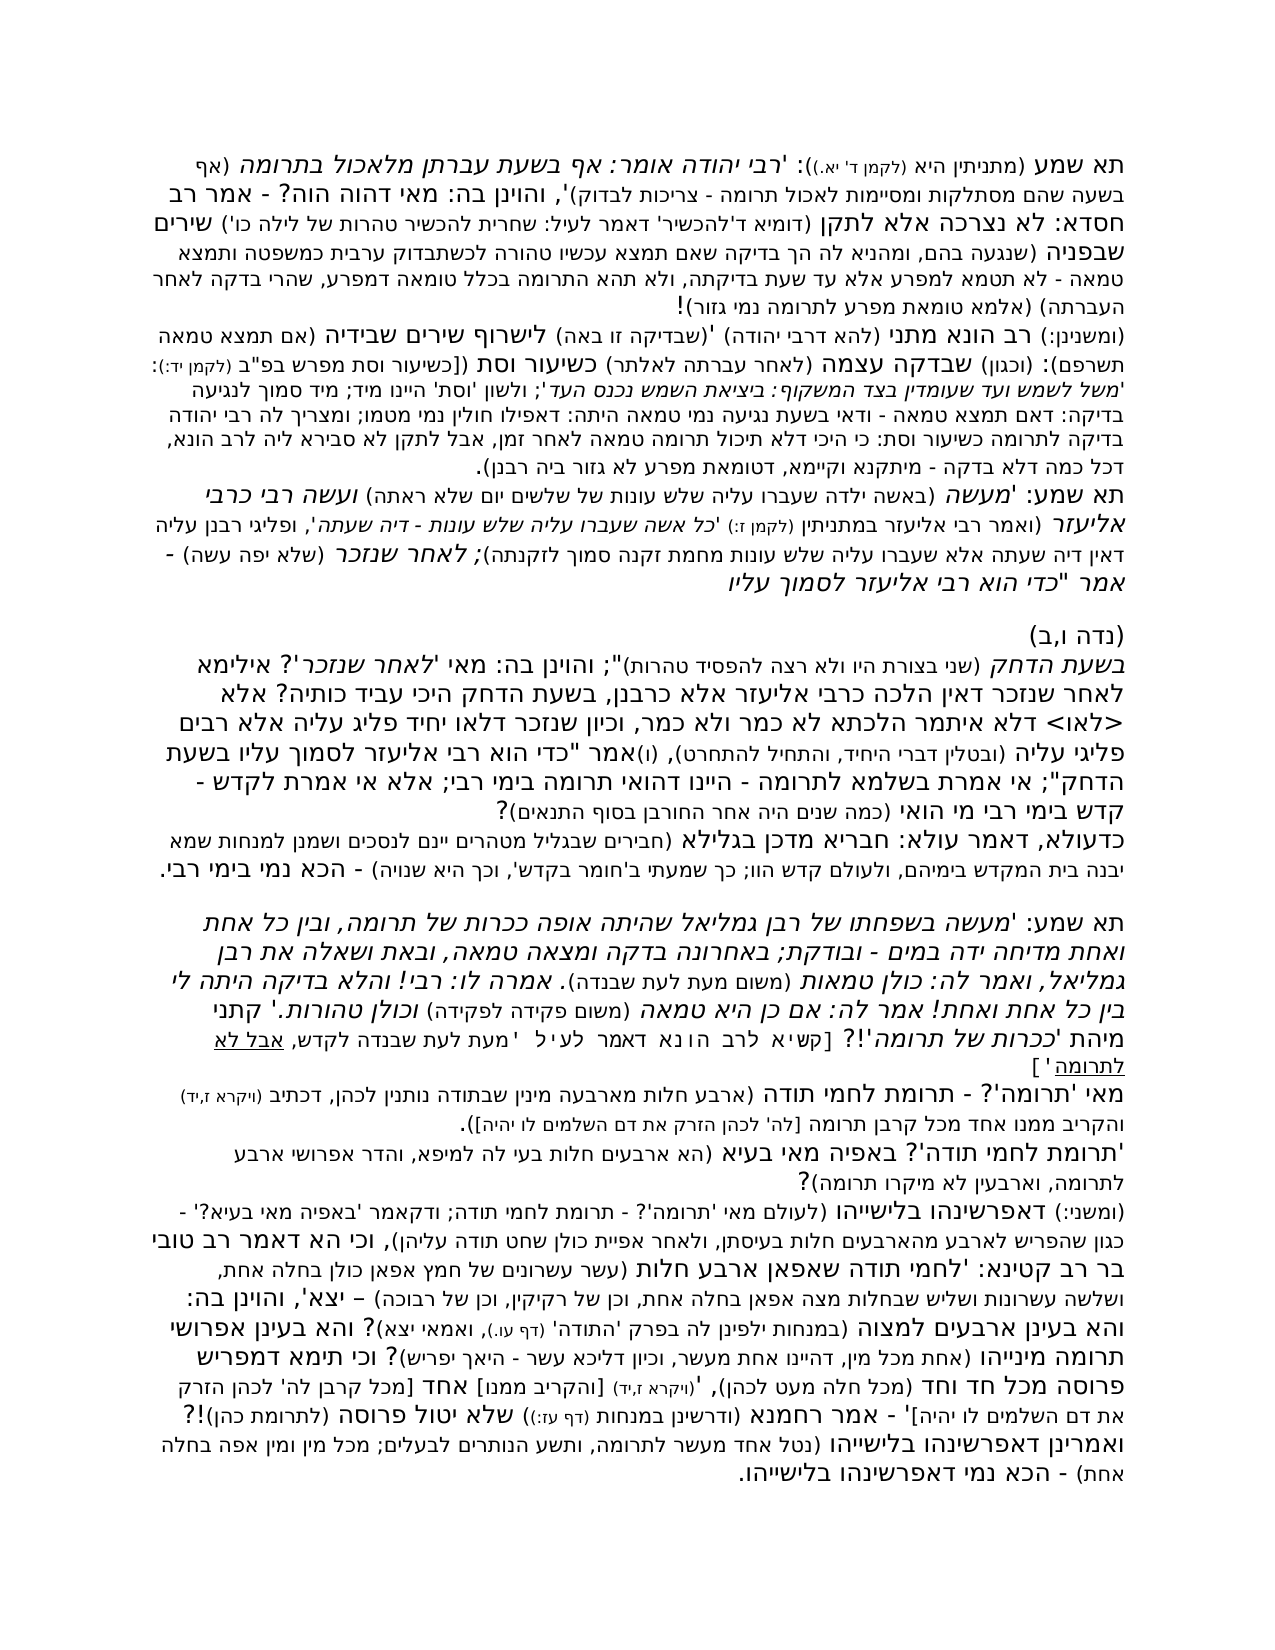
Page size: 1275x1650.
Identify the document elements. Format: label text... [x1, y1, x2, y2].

text תא שמע (מתניתין היא (לקמן ד' יא.)): 'רבי יהודה אומר: אף בשעת עברתן מלאכול בתרומה (אף בשעה שהם מסתלקות ומסיימות לאכול תרומה - צריכות לבדוק)', והוינן בה: מאי דהוה הוה? - אמר רב חסדא: לא נצרכה אלא לתקן (דומיא ד'להכשיר' דאמר לעיל: שחרית להכשיר טהרות של לילה כו') שירים שבפניה (שנגעה בהם, ומהניא לה הך בדיקה שאם תמצא עכשיו טהורה לכשתבדוק ערבית כמשפטה ותמצא טמאה - לא תטמא למפרע אלא עד שעת בדיקתה, ולא תהא התרומה בכלל טומאה דמפרע, שהרי בדקה לאחר העברתה) (אלמא טומאת מפרע לתרומה נמי גזור)! [150, 150, 1125, 320]
text 'תרומת לחמי תודה'? באפיה מאי בעיא (הא ארבעים חלות בעי לה למיפא, והדר אפרושי ארבע לתרומה, וארבעין לא מיקרו תרומה)? [150, 1138, 1125, 1196]
text (ומשנינן:) רב הונא מתני (להא דרבי יהודה) '(שבדיקה זו באה) לישרוף שירים שבידיה (אם תמצא טמאה תשרפם): (וכגון) שבדקה עצמה (לאחר עברתה לאלתר) כשיעור וסת ([כשיעור וסת מפרש בפ"ב (לקמן יד:): 'משל לשמש ועד שעומדין בצד המשקוף: ביציאת השמש נכנס העד'; ולשון 'וסת' היינו מיד; מיד סמוך לנגיעה בדיקה: דאם תמצא טמאה - ודאי בשעת נגיעה נמי טמאה היתה: דאפילו חולין נמי מטמו; ומצריך לה רבי יהודה בדיקה לתרומה כשיעור וסת: כי היכי דלא תיכול תרומה טמאה לאחר זמן, אבל לתקן לא סבירא ליה לרב הונא, דכל כמה דלא בדקה - מיתקנא וקיימא, דטומאת מפרע לא גזור ביה רבנן). [150, 320, 1125, 480]
text תא שמע: 'מעשה בשפחתו של רבן גמליאל שהיתה אופה ככרות של תרומה, ובין כל אחת ואחת מדיחה ידה במים - ובודקת; באחרונה בדקה ומצאה טמאה, ובאת ושאלה את רבן גמליאל, ואמר לה: כולן טמאות (משום מעת לעת שבנדה). אמרה לו: רבי! והלא בדיקה היתה לי בין כל אחת ואחת! אמר לה: אם כן היא טמאה (משום פקידה לפקידה) וכולן טהורות.' קתני מיהת 'ככרות של תרומה'!? [קשיא לרב הונא דאמר לעיל 'מעת לעת שבנדה לקדש, אבל לא לתרומה'] [150, 908, 1125, 1079]
text מאי 'תרומה'? - תרומת לחמי תודה (ארבע חלות מארבעה מינין שבתודה נותנין לכהן, דכתיב (ויקרא ז,יד) והקריב ממנו אחד מכל קרבן תרומה [לה' לכהן הזרק את דם השלמים לו יהיה]). [150, 1079, 1125, 1138]
text כדעולא, דאמר עולא: חבריא מדכן בגלילא (חבירים שבגליל מטהרים יינם לנסכים ושמנן למנחות שמא יבנה בית המקדש בימיהם, ולעולם קדש הוו; כך שמעתי ב'חומר בקדש', וכך היא שנויה) - הכא נמי בימי רבי. [150, 825, 1125, 884]
text תא שמע: 'מעשה (באשה ילדה שעברו עליה שלש עונות של שלשים יום שלא ראתה) ועשה רבי כרבי אליעזר (ואמר רבי אליעזר במתניתין (לקמן ז:) 'כל אשה שעברו עליה שלש עונות - דיה שעתה', ופליגי רבנן עליה דאין דיה שעתה אלא שעברו עליה שלש עונות מחמת זקנה סמוך לזקנתה); לאחר שנזכר (שלא יפה עשה) - אמר "כדי הוא רבי אליעזר לסמוך עליו [150, 480, 1125, 597]
text (ומשני:) דאפרשינהו בלישייהו (לעולם מאי 'תרומה'? - תרומת לחמי תודה; ודקאמר 'באפיה מאי בעיא?' - כגון שהפריש לארבע מהארבעים חלות בעיסתן, ולאחר אפיית כולן שחט תודה עליהן), וכי הא דאמר רב טובי בר רב קטינא: 'לחמי תודה שאפאן ארבע חלות (עשר עשרונים של חמץ אפאן כולן בחלה אחת, ושלשה עשרונות ושליש שבחלות מצה אפאן בחלה אחת, וכן של רקיקין, וכן של רבוכה) – יצא', והוינן בה: והא בעינן ארבעים למצוה (במנחות ילפינן לה בפרק 'התודה' (דף עו.), ואמאי יצא)? והא בעינן אפרושי תרומה מינייהו (אחת מכל מין, דהיינו אחת מעשר, וכיון דליכא עשר - היאך יפריש)? וכי תימא דמפריש פרוסה מכל חד וחד (מכל חלה מעט לכהן), '(ויקרא ז,יד) [והקריב ממנו] אחד [מכל קרבן לה' לכהן הזרק את דם השלמים לו יהיה]' - אמר רחמנא (ודרשינן במנחות (דף עז:)) שלא יטול פרוסה (לתרומת כהן)!? ואמרינן דאפרשינהו בלישייהו (נטל אחד מעשר לתרומה, ותשע הנותרים לבעלים; מכל מין ומין אפה בחלה אחת) - הכא נמי דאפרשינהו בלישייהו. [150, 1196, 1125, 1488]
text (נדה ו,ב) [150, 621, 1125, 650]
text בשעת הדחק (שני בצורת היו ולא רצה להפסיד טהרות)"; והוינן בה: מאי 'לאחר שנזכר'? אילימא לאחר שנזכר דאין הלכה כרבי אליעזר אלא כרבנן, בשעת הדחק היכי עביד כותיה? אלא <לאו> דלא איתמר הלכתא לא כמר ולא כמר, וכיון שנזכר דלאו יחיד פליג עליה אלא רבים פליגי עליה (ובטלין דברי היחיד, והתחיל להתחרט), (ו)אמר "כדי הוא רבי אליעזר לסמוך עליו בשעת הדחק"; אי אמרת בשלמא לתרומה - היינו דהואי תרומה בימי רבי; אלא אי אמרת לקדש - קדש בימי רבי מי הואי (כמה שנים היה אחר החורבן בסוף התנאים)? [150, 650, 1125, 825]
